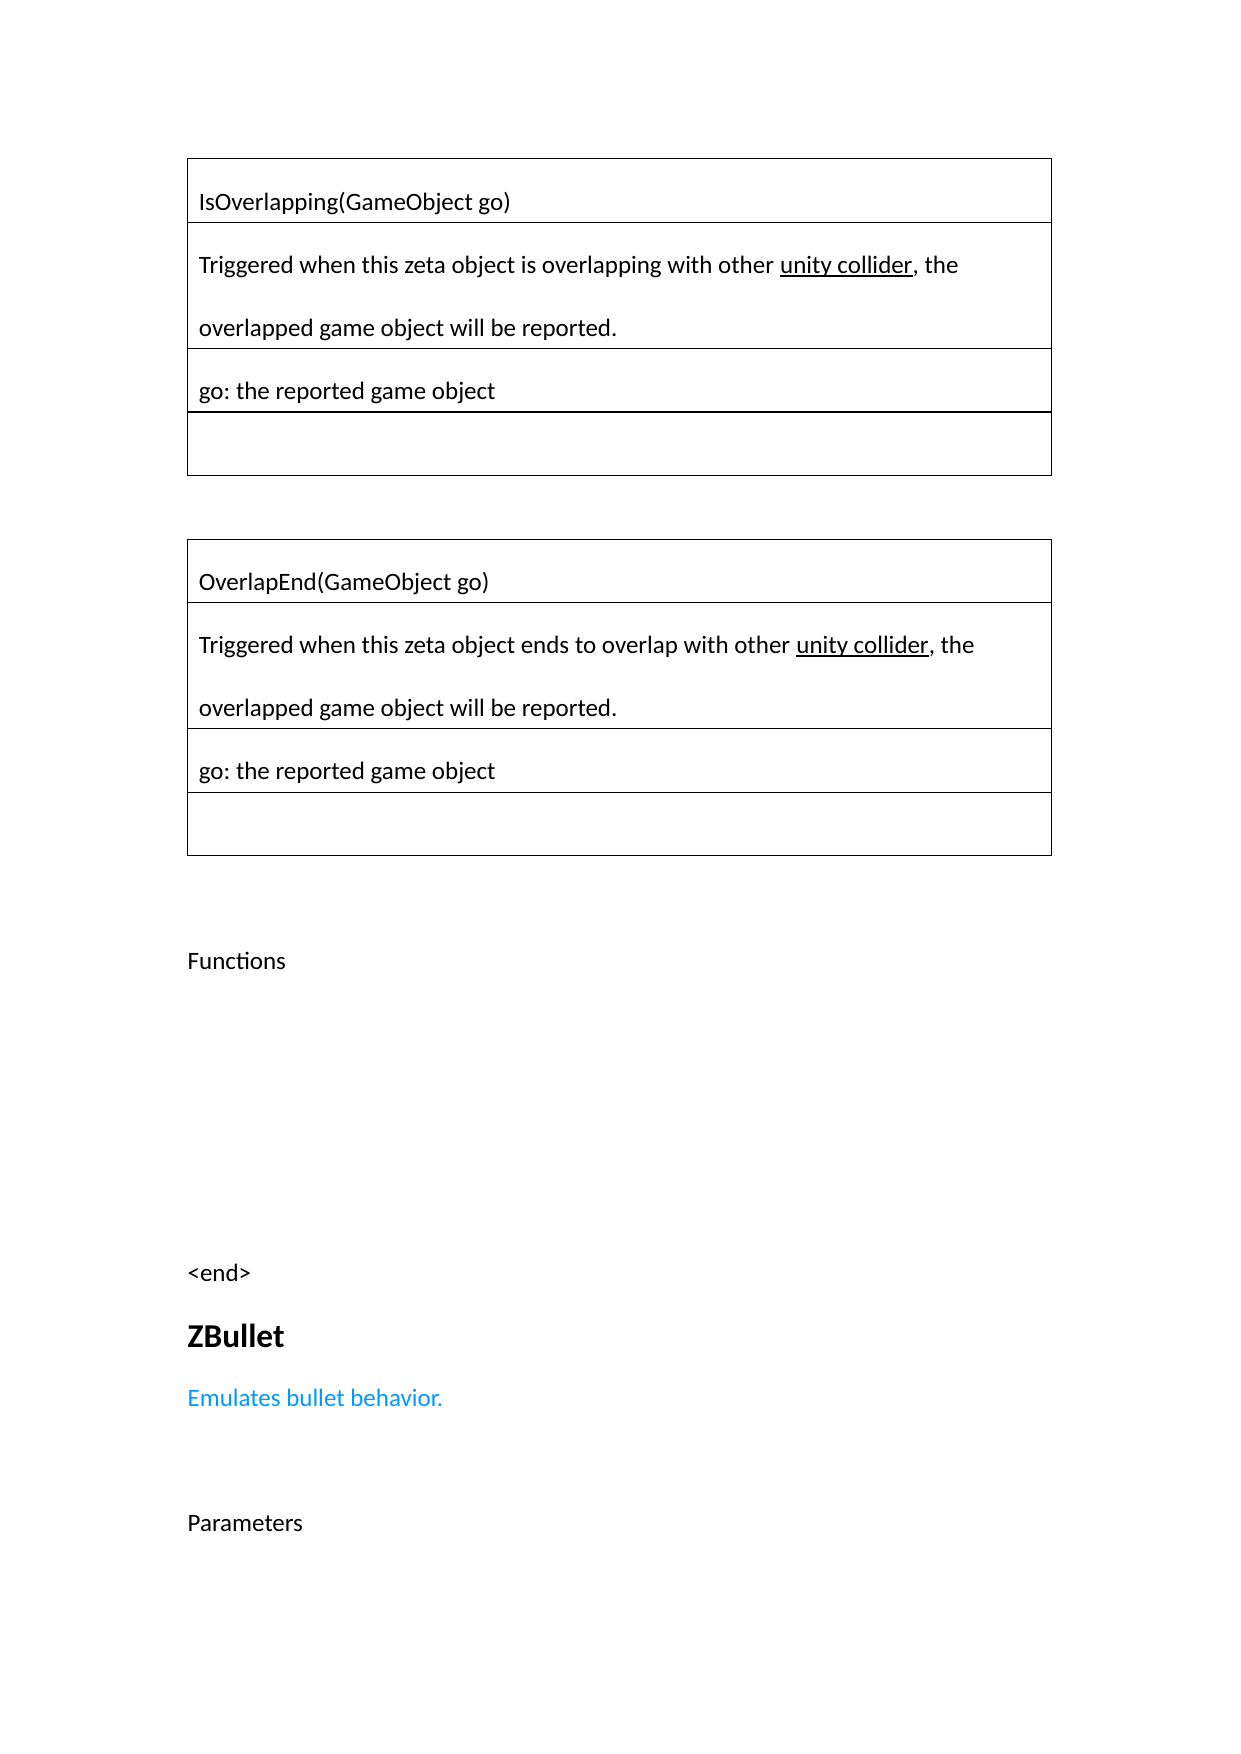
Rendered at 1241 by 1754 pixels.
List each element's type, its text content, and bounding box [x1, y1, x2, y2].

text Functions [187, 919, 1053, 981]
table_cell [188, 413, 1051, 475]
text ZBullet [187, 1294, 1053, 1356]
table_cell go: the reported game object [188, 729, 1051, 792]
table_cell go: the reported game object [188, 349, 1051, 411]
text <end> [187, 1231, 1053, 1294]
table_header OverlapEnd(GameObject go) [188, 540, 1051, 602]
text Emulates bullet behavior. [187, 1356, 1053, 1419]
table_header IsOverlapping(GameObject go) [188, 159, 1051, 222]
text Parameters [187, 1481, 1053, 1544]
table_cell Triggered when this zeta object is overlapping with other unity collider, the overlapped game object will be reported. [188, 223, 1051, 348]
table_cell Triggered when this zeta object ends to overlap with other unity collider, the overlapped game object will be reported. [188, 603, 1051, 728]
table_cell [188, 793, 1051, 855]
